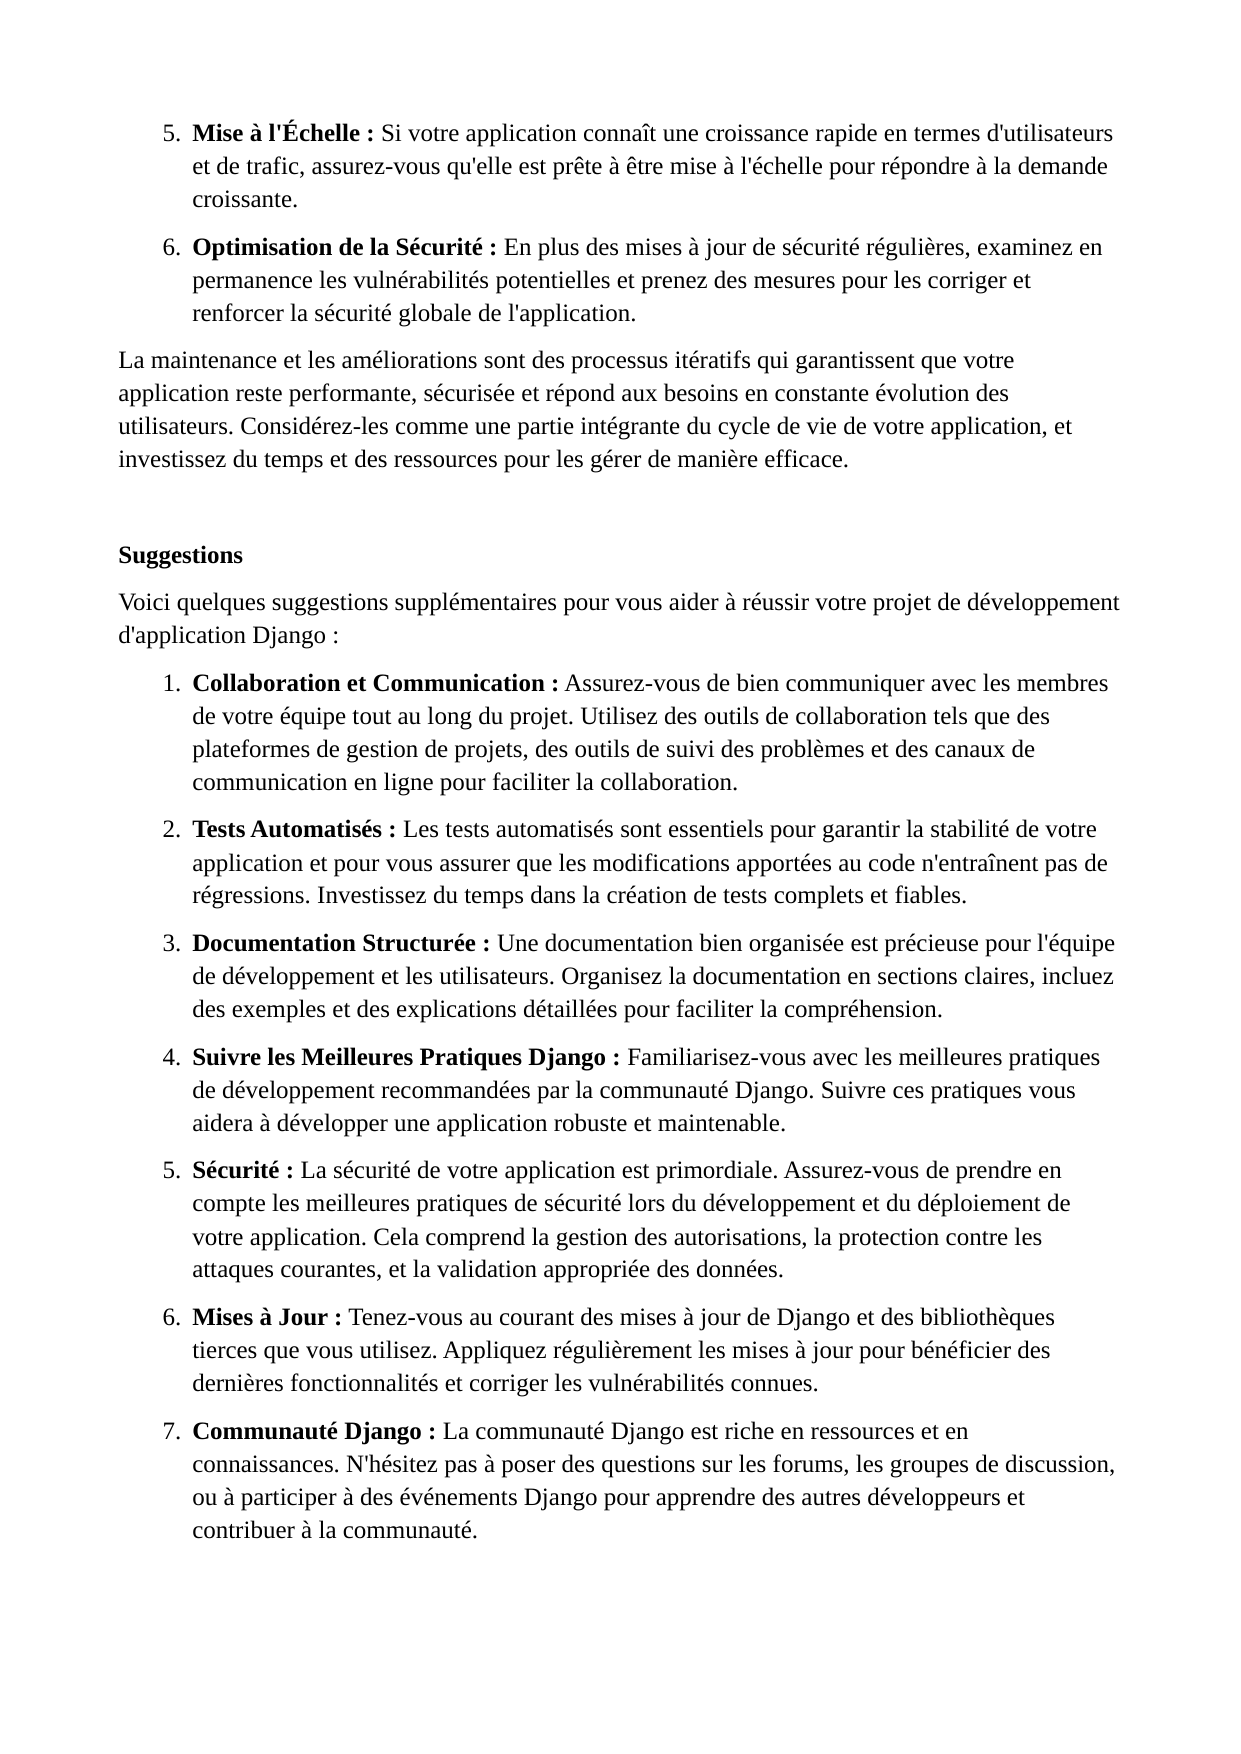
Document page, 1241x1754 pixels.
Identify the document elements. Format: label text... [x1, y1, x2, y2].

text Voici quelques suggestions supplémentaires pour vous aider à réussir votre projet de développement d'application Django : [118, 587, 1122, 649]
list Tests Automatisés : Les tests automatisés sont essentiels pour garantir la stabilité de votre application et pour vous assurer que les modifications apportées au code n'entraînent pas de régressions. Investissez du temps dans la création de tests complets et fiables. [162, 814, 1122, 909]
list Mises à Jour : Tenez-vous au courant des mises à jour de Django et des bibliothèques tierces que vous utilisez. Appliquez régulièrement les mises à jour pour bénéficier des dernières fonctionnalités et corriger les vulnérabilités connues. [162, 1302, 1122, 1397]
text La maintenance et les améliorations sont des processus itératifs qui garantissent que votre application reste performante, sécurisée et répond aux besoins en constante évolution des utilisateurs. Considérez-les comme une partie intégrante du cycle de vie de votre application, et investissez du temps et des ressources pour les gérer de manière efficace. [118, 345, 1122, 473]
text Suggestions [118, 540, 1122, 568]
list Sécurité : La sécurité de votre application est primordiale. Assurez-vous de prendre en compte les meilleures pratiques de sécurité lors du développement et du déploiement de votre application. Cela comprend la gestion des autorisations, la protection contre les attaques courantes, et la validation appropriée des données. [162, 1156, 1122, 1283]
list Documentation Structurée : Une documentation bien organisée est précieuse pour l'équipe de développement et les utilisateurs. Organisez la documentation en sections claires, incluez des exemples et des explications détaillées pour faciliter la compréhension. [162, 928, 1122, 1023]
list Communauté Django : La communauté Django est riche en ressources et en connaissances. N'hésitez pas à poser des questions sur les forums, les groupes de discussion, ou à participer à des événements Django pour apprendre des autres développeurs et contribuer à la communauté. [162, 1416, 1122, 1544]
list Collaboration et Communication : Assurez-vous de bien communiquer avec les membres de votre équipe tout au long du projet. Utilisez des outils de collaboration tels que des plateformes de gestion de projets, des outils de suivi des problèmes et des canaux de communication en ligne pour faciliter la collaboration. [162, 668, 1122, 796]
list Optimisation de la Sécurité : En plus des mises à jour de sécurité régulières, examinez en permanence les vulnérabilités potentielles et prenez des mesures pour les corriger et renforcer la sécurité globale de l'application. [162, 232, 1122, 327]
list Suivre les Meilleures Pratiques Django : Familiarisez-vous avec les meilleures pratiques de développement recommandées par la communauté Django. Suivre ces pratiques vous aidera à développer une application robuste et maintenable. [162, 1042, 1122, 1137]
list Mise à l'Échelle : Si votre application connaît une croissance rapide en termes d'utilisateurs et de trafic, assurez-vous qu'elle est prête à être mise à l'échelle pour répondre à la demande croissante. [162, 118, 1122, 213]
